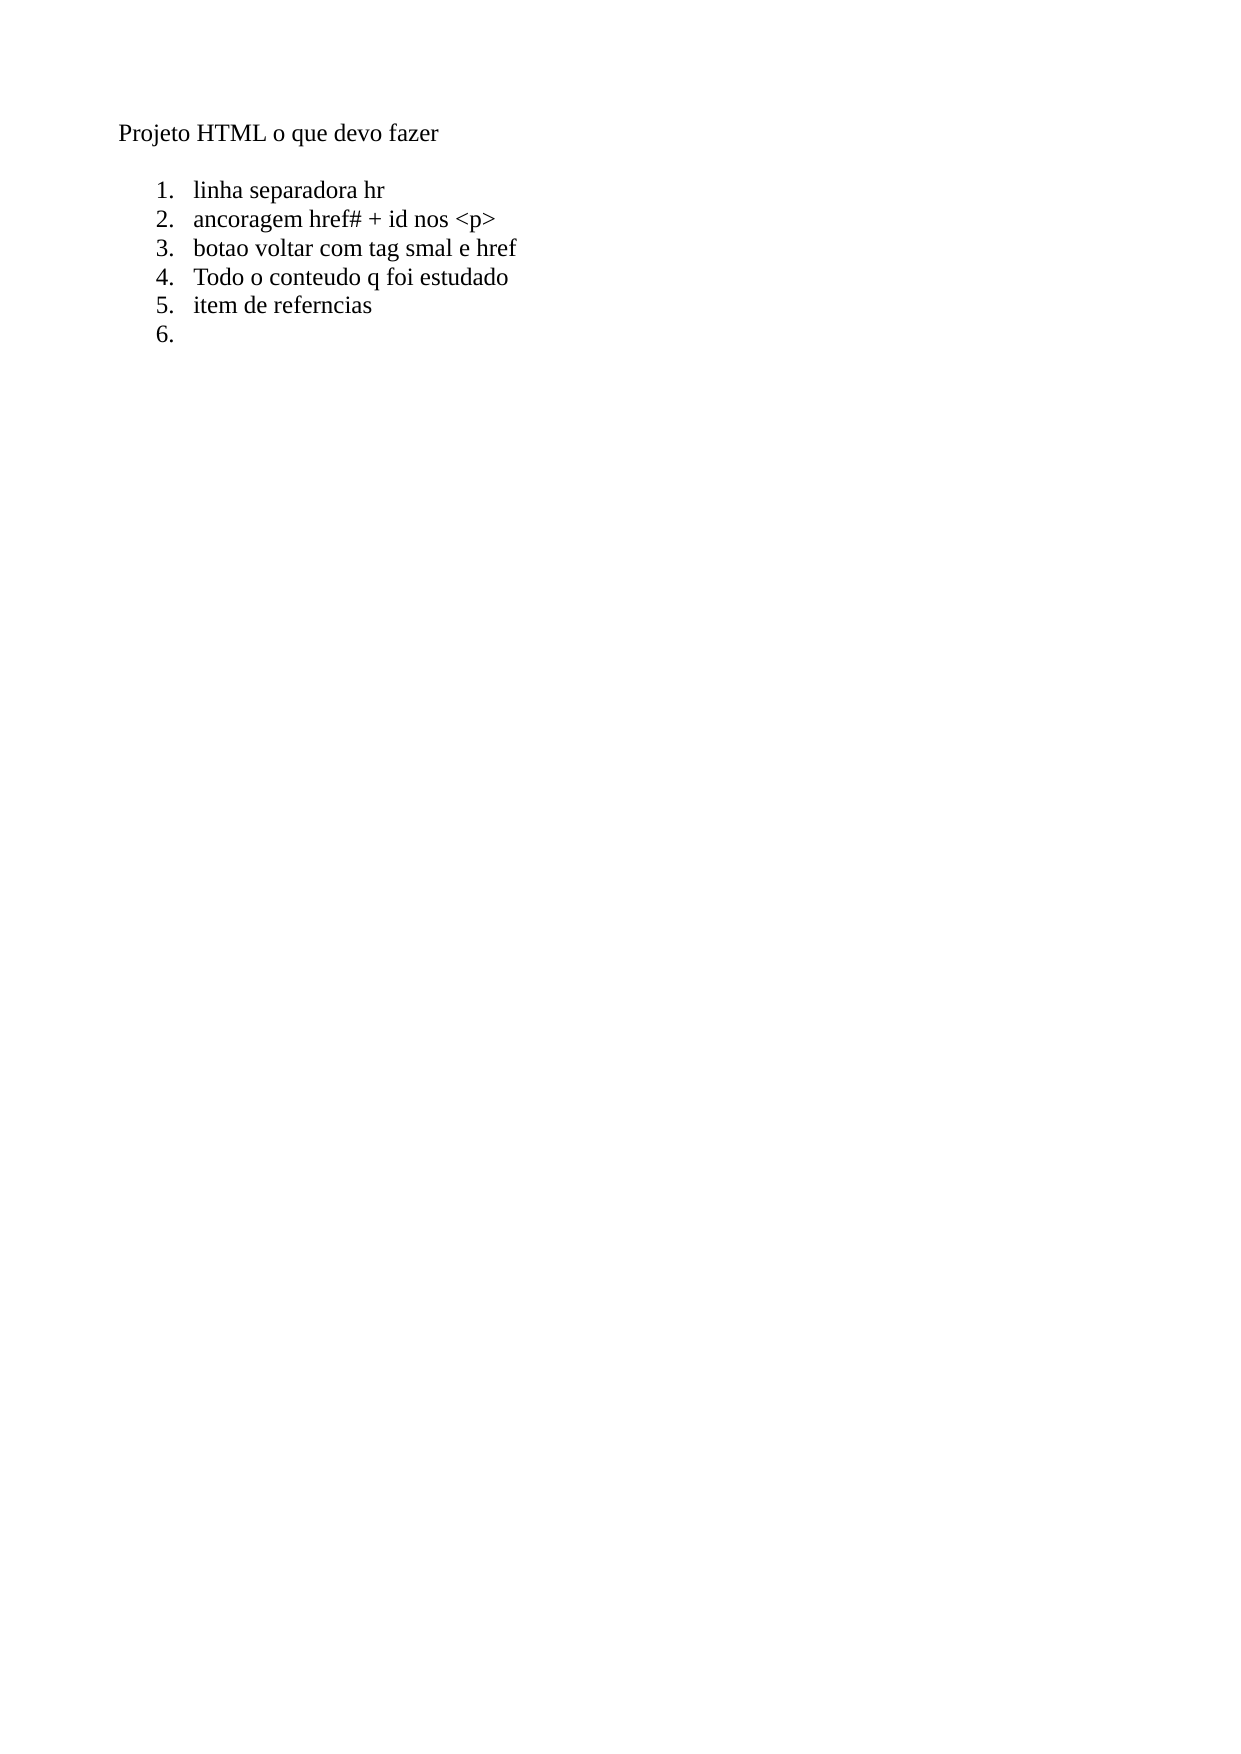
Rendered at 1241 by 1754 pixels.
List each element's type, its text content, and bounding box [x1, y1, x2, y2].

list botao voltar com tag smal e href [156, 233, 1122, 262]
list item de referncias [156, 291, 1122, 319]
text Projeto HTML o que devo fazer [118, 118, 1122, 147]
list Todo o conteudo q foi estudado [156, 262, 1122, 291]
list linha separadora hr [156, 176, 1122, 204]
list ancoragem href# + id nos <p> [156, 204, 1122, 233]
